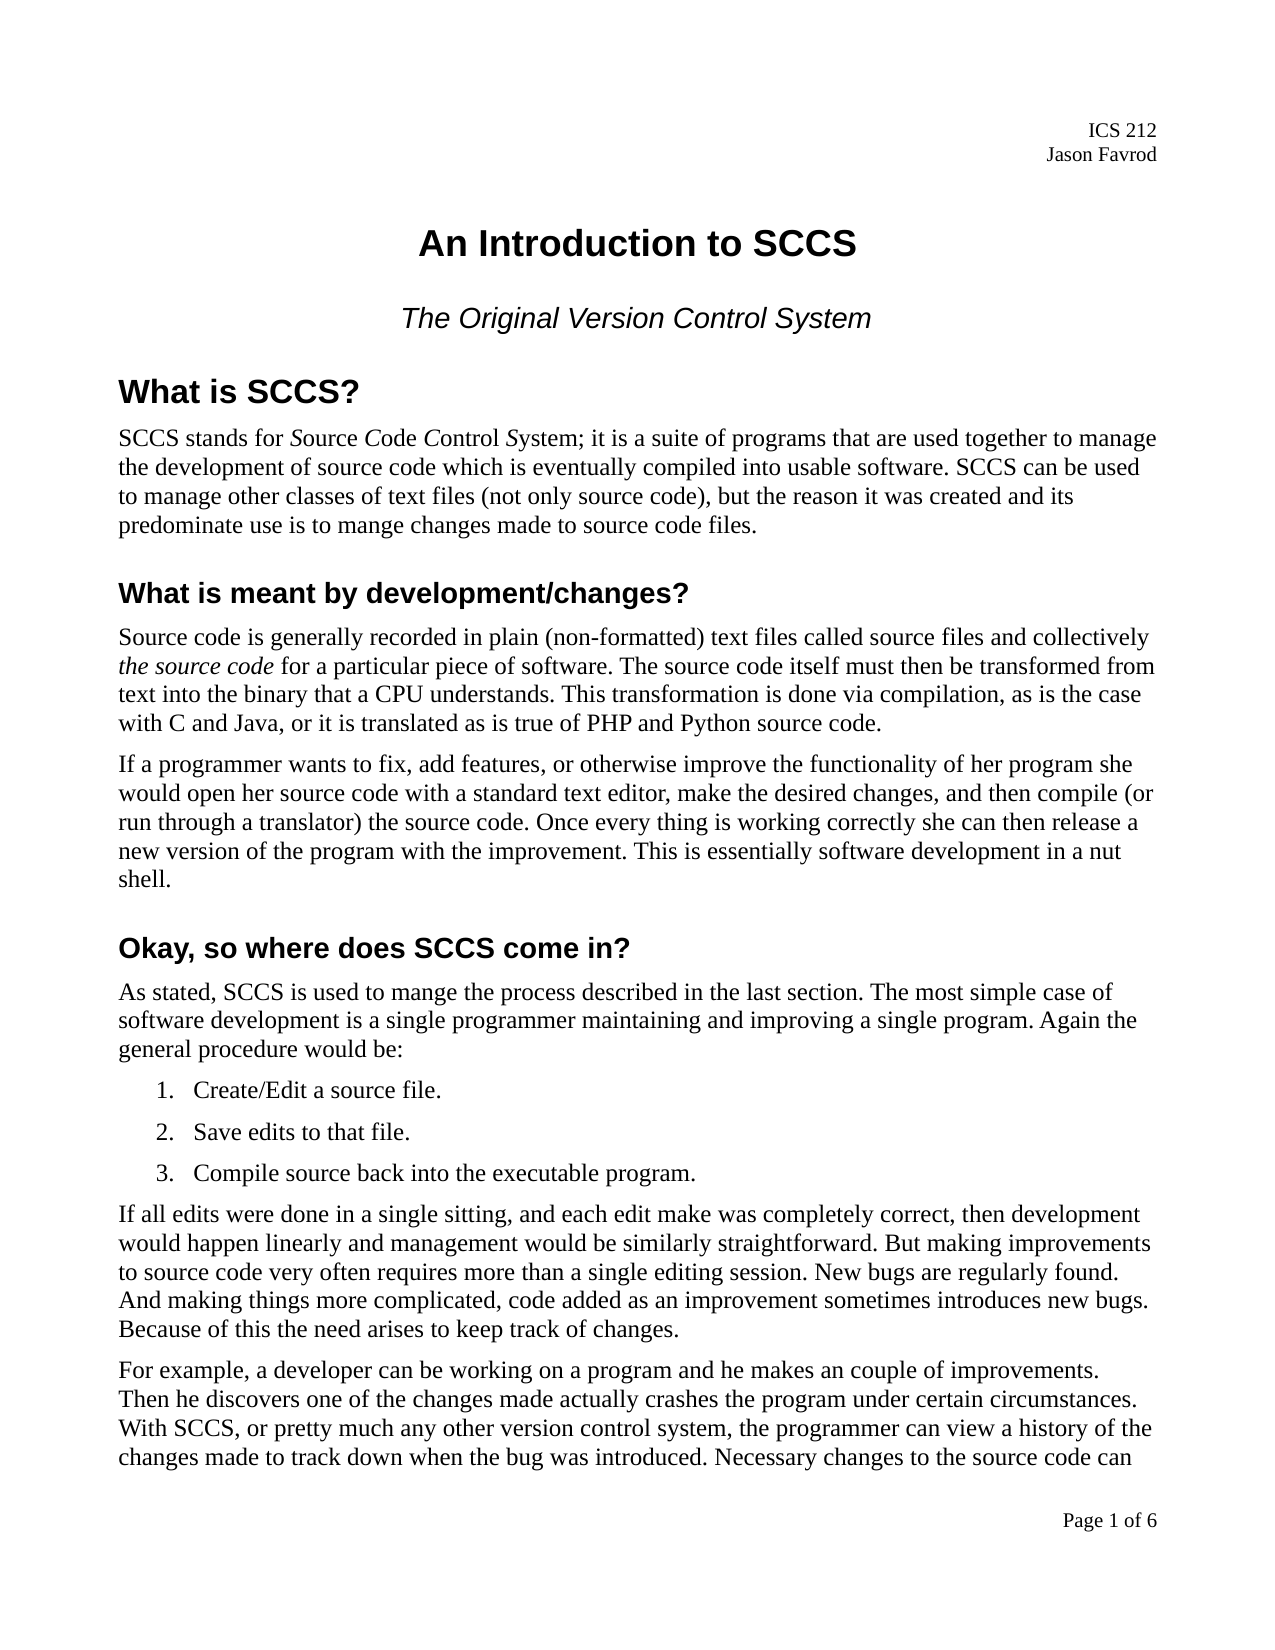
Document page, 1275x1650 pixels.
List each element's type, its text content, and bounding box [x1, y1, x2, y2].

subtitle What is meant by development/changes? [118, 576, 1157, 609]
title An Introduction to SCCS [118, 221, 1157, 264]
text If a programmer wants to fix, add features, or otherwise improve the functionality of her program she would open her source code with a standard text editor, make the desired changes, and then compile (or run through a translator) the source code. Once every thing is working correctly she can then release a new version of the program with the improvement. This is essentially software development in a nut shell. [118, 749, 1157, 893]
subtitle The Original Version Control System [118, 301, 1157, 335]
list Save edits to that file. [156, 1117, 1157, 1146]
list Compile source back into the executable program. [156, 1158, 1157, 1187]
list Create/Edit a source file. [156, 1076, 1157, 1104]
subtitle What is SCCS? [118, 372, 1157, 411]
text Source code is generally recorded in plain (non-formatted) text files called source files and collectively the source code for a particular piece of software. The source code itself must then be transformed from text into the binary that a CPU understands. This transformation is done via compilation, as is the case with C and Java, or it is translated as is true of PHP and Python source code. [118, 622, 1157, 737]
text As stated, SCCS is used to mange the process described in the last section. The most simple case of software development is a single programmer maintaining and improving a single program. Again the general procedure would be: [118, 977, 1157, 1063]
text For example, a developer can be working on a program and he makes an couple of improvements. Then he discovers one of the changes made actually crashes the program under certain circumstances. With SCCS, or pretty much any other version control system, the programmer can view a history of the changes made to track down when the bug was introduced. Necessary changes to the source code can [118, 1356, 1157, 1471]
text SCCS stands for Source Code Control System; it is a suite of programs that are used together to manage the development of source code which is eventually compiled into usable software. SCCS can be used to manage other classes of text files (not only source code), but the reason it was created and its predominate use is to mange changes made to source code files. [118, 423, 1157, 538]
subtitle Okay, so where does SCCS come in? [118, 931, 1157, 964]
text If all edits were done in a single sitting, and each edit make was completely correct, then development would happen linearly and management would be similarly straightforward. But making improvements to source code very often requires more than a single editing session. New bugs are regularly found. And making things more complicated, code added as an improvement sometimes introduces new bugs. Because of this the need arises to keep track of changes. [118, 1199, 1157, 1343]
